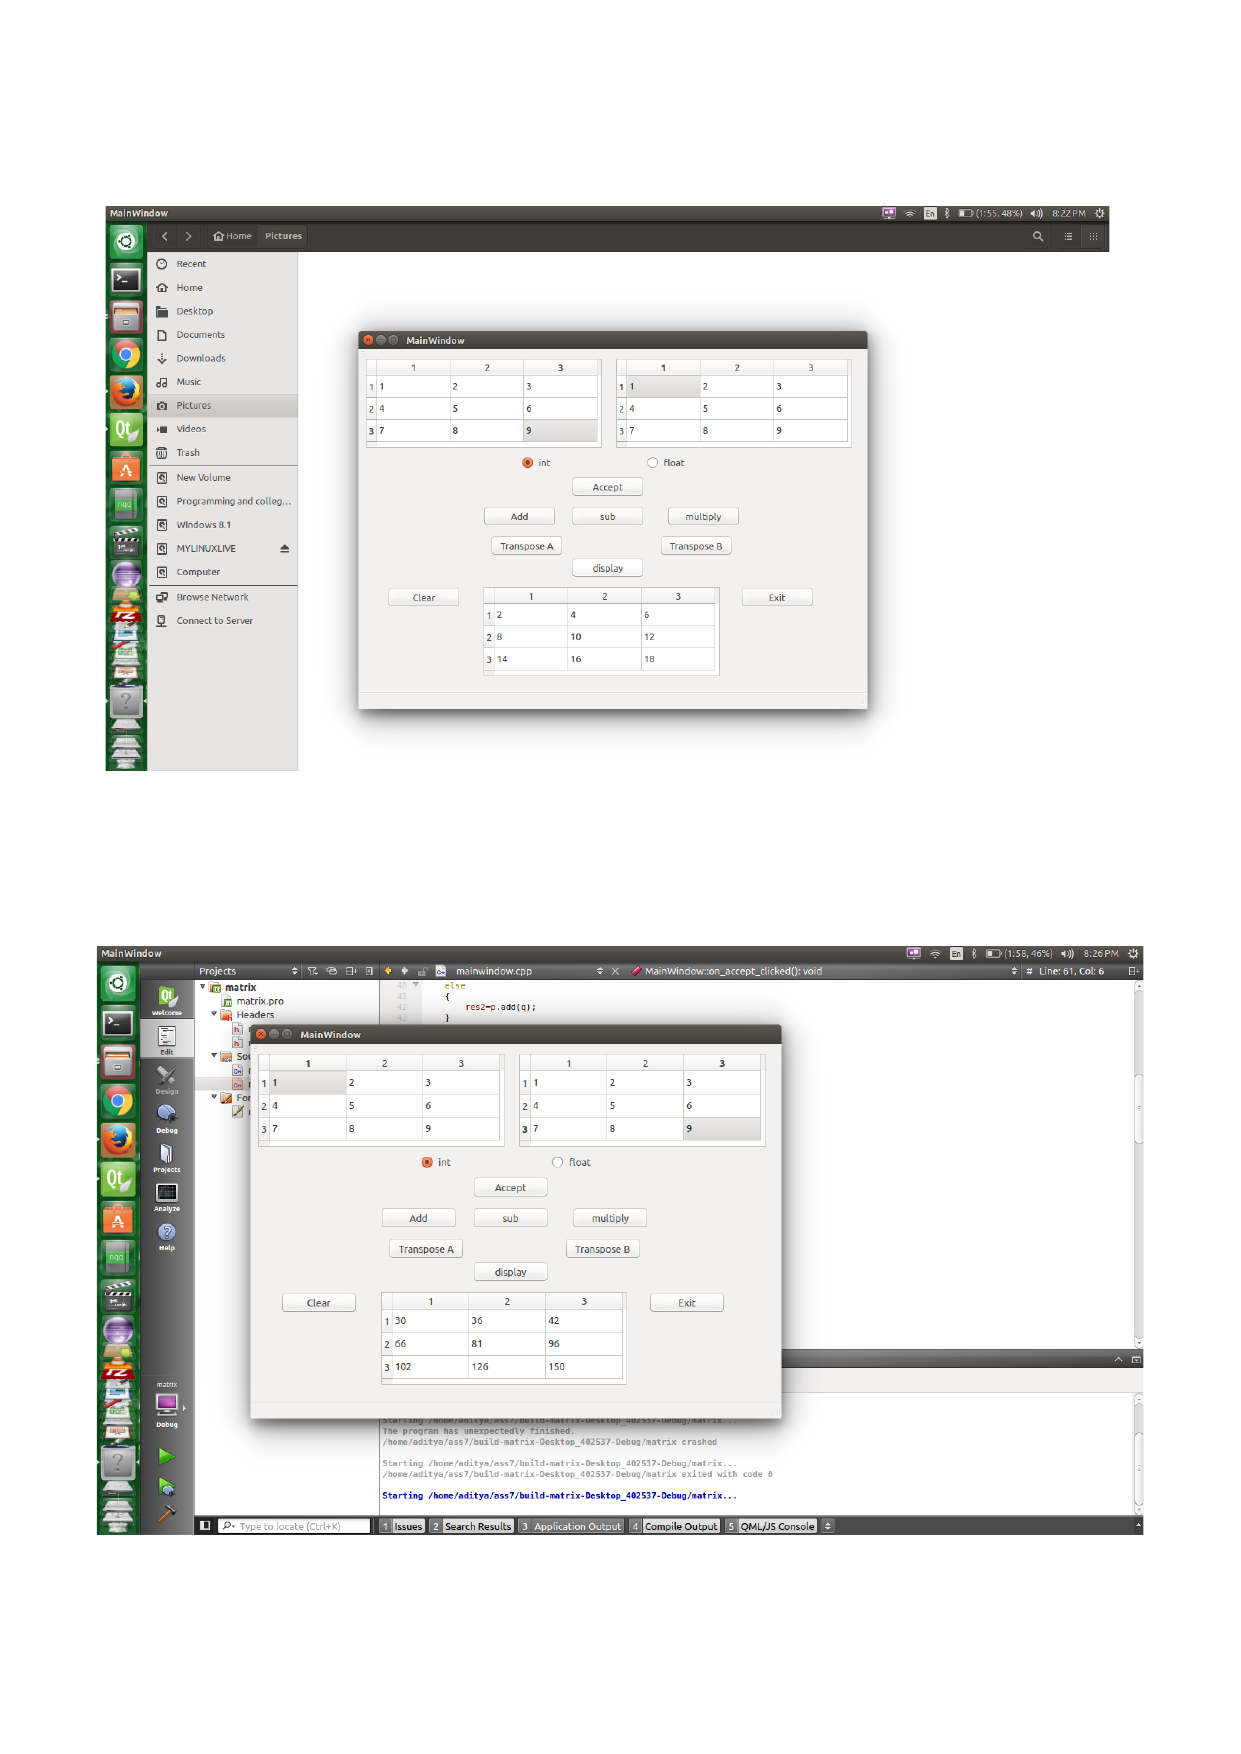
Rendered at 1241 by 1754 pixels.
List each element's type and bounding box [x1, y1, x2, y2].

picture [96, 946, 1144, 1535]
picture [105, 206, 1110, 771]
